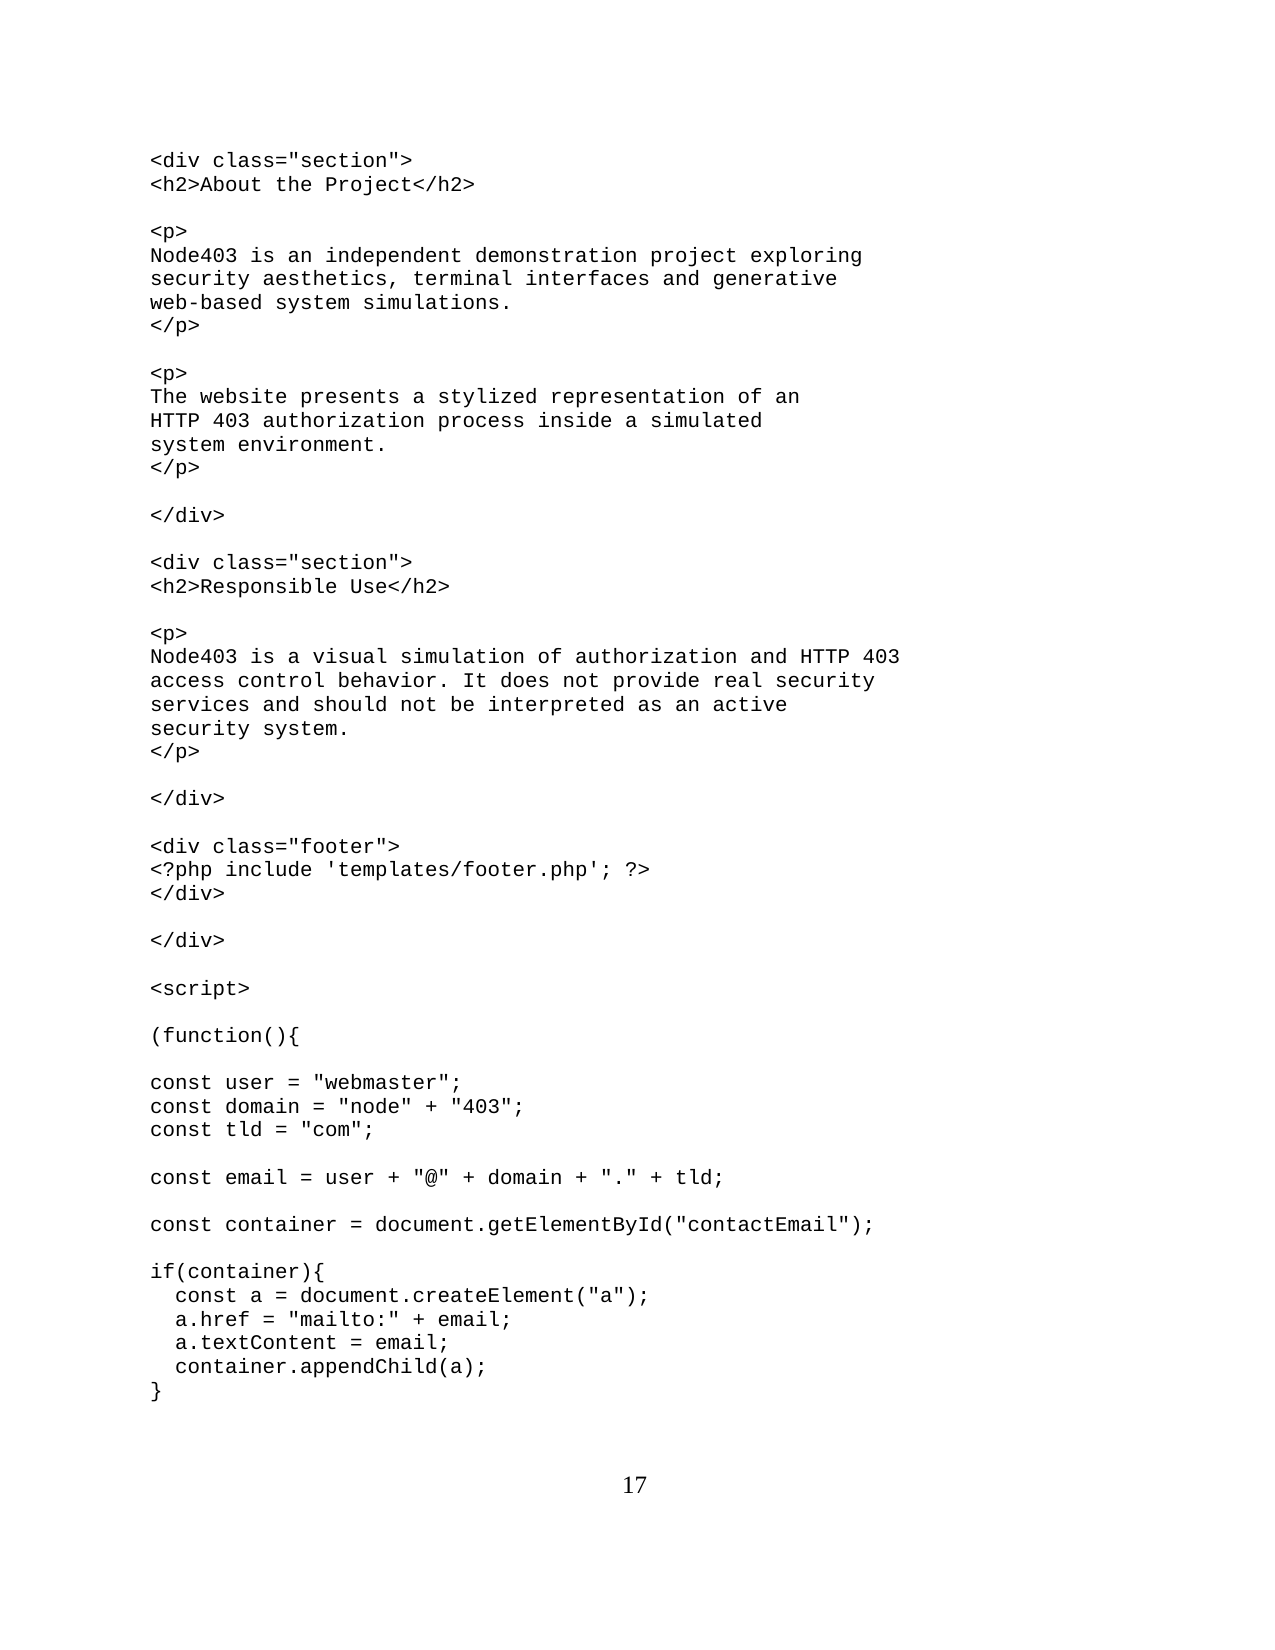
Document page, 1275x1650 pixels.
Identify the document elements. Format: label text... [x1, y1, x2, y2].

text </div> [150, 883, 1125, 907]
text </div> [150, 505, 1125, 528]
text <h2>About the Project</h2> [150, 174, 1125, 197]
text </p> [150, 316, 1125, 339]
text Node403 is an independent demonstration project exploring [150, 244, 1125, 268]
text const a = document.createElement("a"); [150, 1285, 1125, 1309]
text if(container){ [150, 1261, 1125, 1285]
text container.appendChild(a); [150, 1356, 1125, 1379]
text <p> [150, 363, 1125, 386]
text web-based system simulations. [150, 292, 1125, 316]
text const user = "webmaster"; [150, 1072, 1125, 1096]
text } [150, 1379, 1125, 1403]
text a.textContent = email; [150, 1332, 1125, 1356]
text system environment. [150, 434, 1125, 457]
text <h2>Responsible Use</h2> [150, 576, 1125, 599]
text const email = user + "@" + domain + "." + tld; [150, 1167, 1125, 1190]
text const tld = "com"; [150, 1119, 1125, 1143]
text (function(){ [150, 1025, 1125, 1048]
text <div class="section"> [150, 150, 1125, 174]
text access control behavior. It does not provide real security [150, 670, 1125, 694]
text <div class="section"> [150, 552, 1125, 576]
text const container = document.getElementById("contactEmail"); [150, 1214, 1125, 1238]
text a.href = "mailto:" + email; [150, 1309, 1125, 1332]
text <p> [150, 623, 1125, 647]
text The website presents a stylized representation of an [150, 386, 1125, 410]
text <script> [150, 978, 1125, 1001]
text </div> [150, 930, 1125, 954]
text HTTP 403 authorization process inside a simulated [150, 410, 1125, 434]
text </p> [150, 457, 1125, 481]
text <?php include 'templates/footer.php'; ?> [150, 859, 1125, 883]
text const domain = "node" + "403"; [150, 1096, 1125, 1119]
text <p> [150, 221, 1125, 244]
text <div class="footer"> [150, 836, 1125, 859]
text security system. [150, 717, 1125, 741]
text security aesthetics, terminal interfaces and generative [150, 268, 1125, 292]
text </div> [150, 788, 1125, 812]
text services and should not be interpreted as an active [150, 694, 1125, 717]
text </p> [150, 741, 1125, 765]
text Node403 is a visual simulation of authorization and HTTP 403 [150, 647, 1125, 670]
